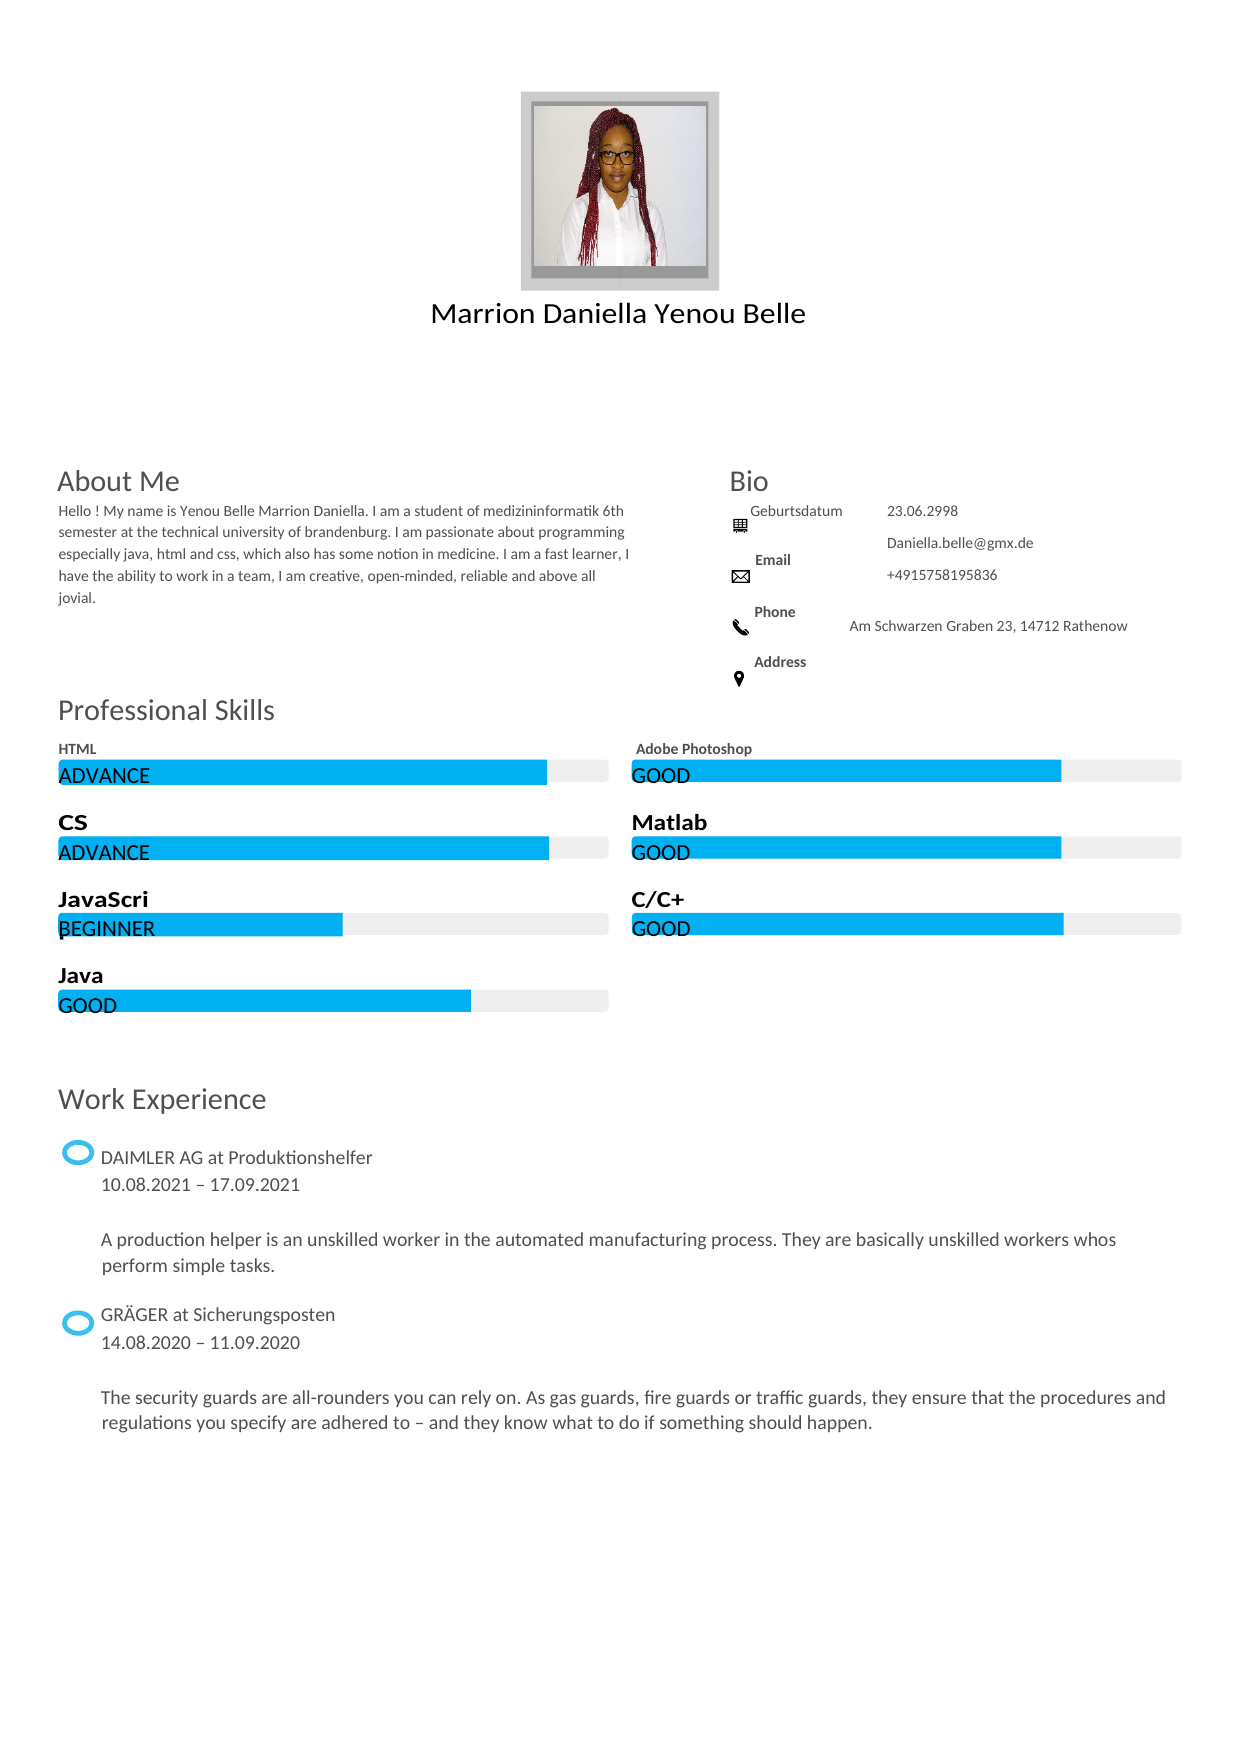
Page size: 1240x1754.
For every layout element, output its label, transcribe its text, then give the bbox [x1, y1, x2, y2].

text GRÄGER at Sicherungsposten [64, 1302, 1170, 1327]
text DAIMLER AG at Produktionshelfer [64, 1145, 1170, 1169]
subtitle About Me Bio [57, 462, 1170, 499]
text HTML Adobe Photoshop [58, 739, 1170, 759]
subtitle Work Experience [58, 1080, 1170, 1117]
subtitle Professional Skills [58, 691, 1170, 728]
text 10.08.2021 – 17.09.2021 [64, 1172, 1170, 1197]
text A production helper is an unskilled worker in the automated manufacturing process. They are basically unskilled workers whos perform simple tasks. [64, 1227, 1170, 1277]
table_header Hello ! My name is Yenou Belle Marrion Daniella. I am a student of medizininformatik 6th semester at the technical university of brandenburg. I am passionate about programming especially java, html and css, which also has some notion in medicine. I am a fast learner, I have the ability to work in a team, I am creative, open-minded, reliable and above all jovial. [58, 501, 632, 691]
text The security guards are all-rounders you can rely on. As gas guards, fire guards or traffic guards, they ensure that the procedures and regulations you specify are adhered to – and they know what to do if something should happen. [64, 1385, 1170, 1435]
table_header 23.06.2998 Daniella.belle@gmx.de +4915758195836 Am Schwarzen Graben 23, 14712 Rathenow [846, 501, 1128, 691]
text 14.08.2020 – 11.09.2020 [64, 1330, 1170, 1354]
table_header Geburtsdatum Email Phone Address [632, 501, 846, 691]
